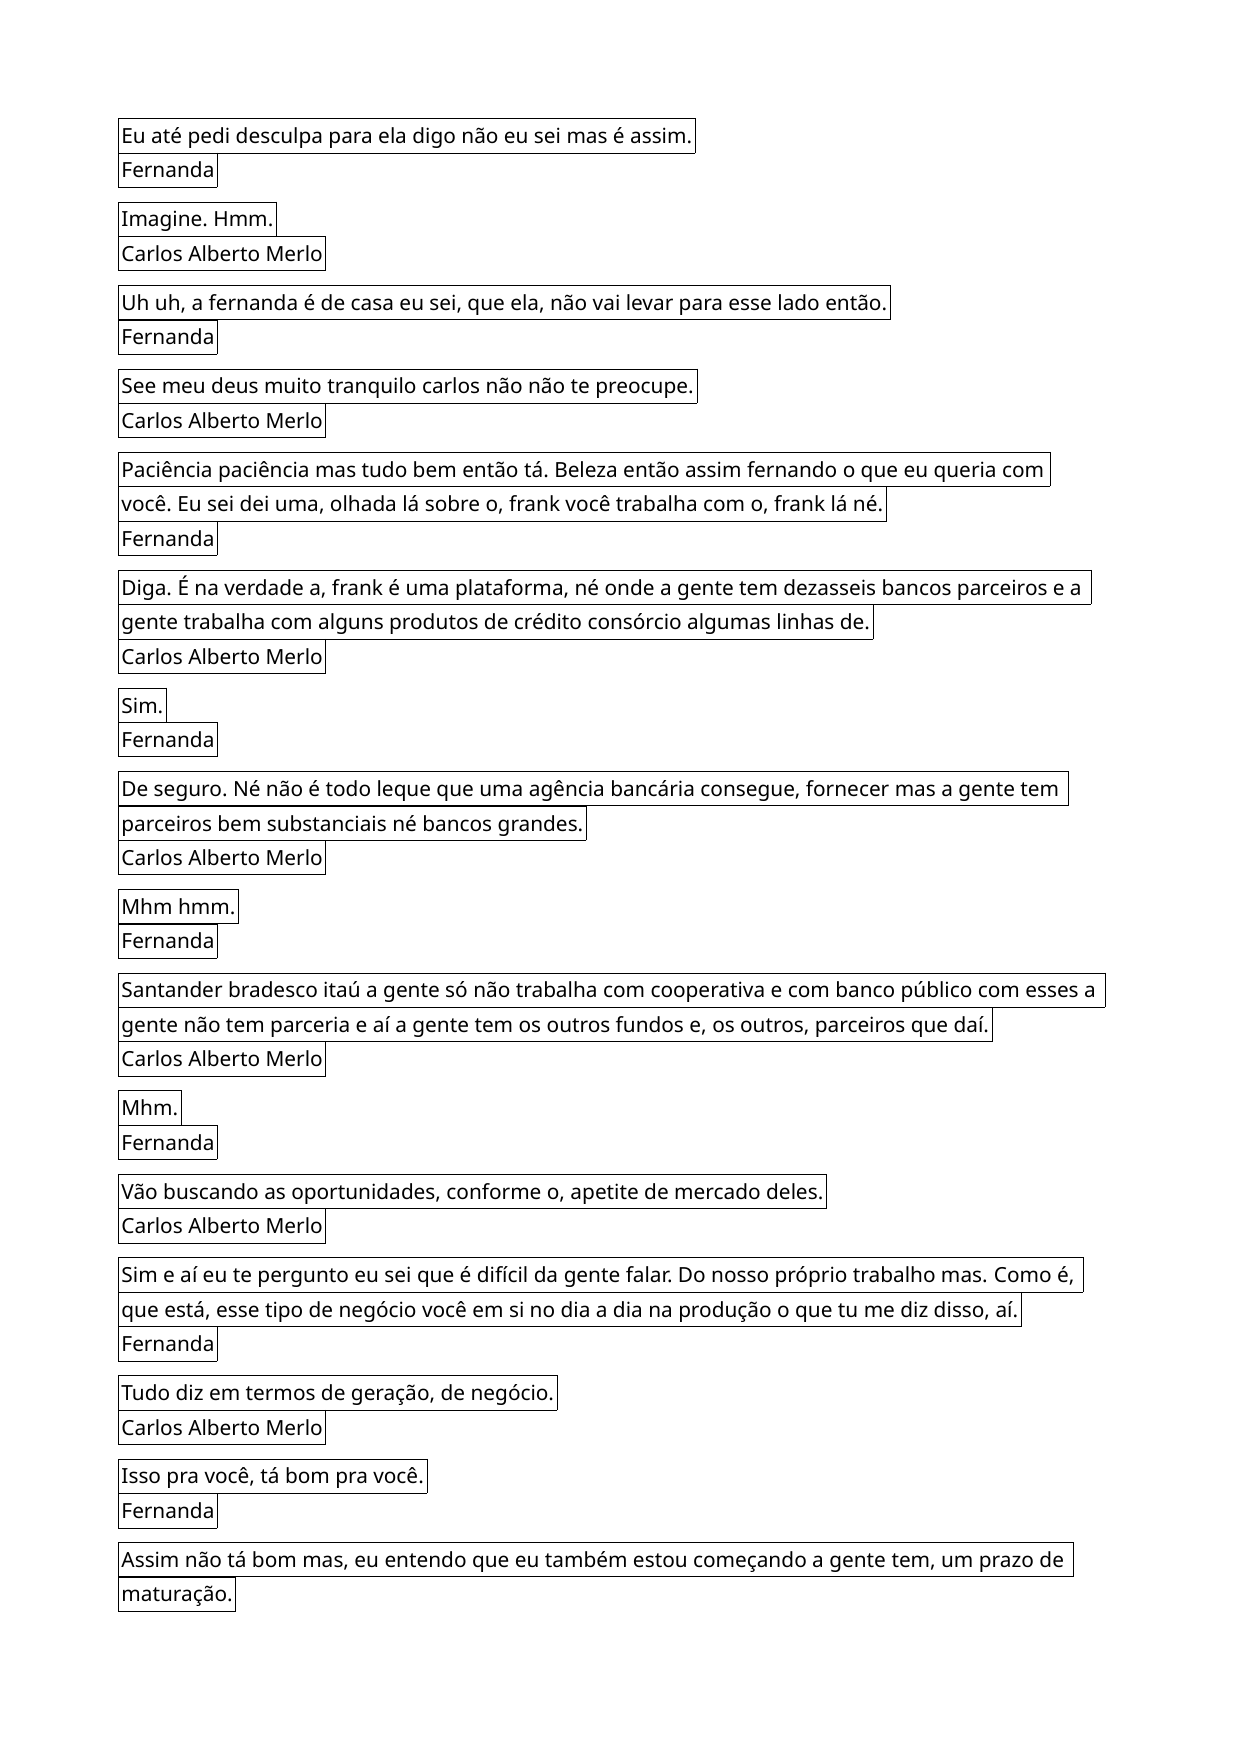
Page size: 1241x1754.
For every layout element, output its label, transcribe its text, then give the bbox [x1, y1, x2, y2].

text Fernanda [119, 1327, 217, 1361]
text [698, 368, 1122, 403]
text Carlos Alberto Merlo [119, 841, 325, 874]
text [167, 688, 1122, 722]
text De seguro. Né não é todo leque que uma agência bancária consegue, fornecer mas a gente tem parceiros bem substanciais né bancos grandes. [119, 772, 1068, 805]
text Sim e aí eu te pergunto eu sei que é difícil da gente falar. Do nosso próprio trabalho mas. Como é, que está, esse tipo de negócio você em si no dia a dia na produção o que tu me diz disso, aí. [119, 1257, 1122, 1326]
text [891, 285, 1122, 319]
text Carlos Alberto Merlo [119, 237, 325, 270]
text [428, 1459, 1122, 1493]
text Assim não tá bom mas, eu entendo que eu também estou começando a gente tem, um prazo de maturação. [119, 1578, 235, 1611]
text [326, 1410, 1122, 1444]
text [182, 1090, 1122, 1125]
text Fernanda [119, 1494, 217, 1528]
text Fernanda [119, 154, 217, 187]
text [326, 1208, 1122, 1243]
text Carlos Alberto Merlo [119, 404, 325, 437]
text Imagine. Hmm. [119, 203, 276, 236]
text Mhm. [119, 1091, 181, 1125]
text [218, 722, 1122, 757]
text Mhm hmm. [119, 890, 238, 923]
text [827, 1174, 1122, 1208]
text [277, 202, 1122, 236]
text Assim não tá bom mas, eu entendo que eu também estou começando a gente tem, um prazo de maturação. [236, 1542, 1122, 1611]
text Fernanda [119, 1126, 217, 1159]
text [558, 1375, 1122, 1410]
text Fernanda [119, 321, 217, 354]
text [218, 319, 1122, 354]
text Paciência paciência mas tudo bem então tá. Beleza então assim fernando o que eu queria com você. Eu sei dei uma, olhada lá sobre o, frank você trabalha com o, frank lá né. [887, 452, 1122, 521]
text [696, 118, 1122, 153]
text [218, 1493, 1122, 1528]
text De seguro. Né não é todo leque que uma agência bancária consegue, fornecer mas a gente tem parceiros bem substanciais né bancos grandes. [587, 771, 1122, 840]
text Assim não tá bom mas, eu entendo que eu também estou começando a gente tem, um prazo de maturação. [119, 1543, 1073, 1576]
text Eu até pedi desculpa para ela digo não eu sei mas é assim. [119, 119, 695, 153]
text [218, 153, 1122, 187]
text Santander bradesco itaú a gente só não trabalha com cooperativa e com banco público com esses a gente não tem parceria e aí a gente tem os outros fundos e, os outros, parceiros que daí. [119, 972, 1122, 1041]
text Vão buscando as oportunidades, conforme o, apetite de mercado deles. [119, 1175, 826, 1208]
text De seguro. Né não é todo leque que uma agência bancária consegue, fornecer mas a gente tem parceiros bem substanciais né bancos grandes. [119, 807, 586, 840]
text [218, 923, 1122, 958]
text [326, 840, 1122, 874]
text Carlos Alberto Merlo [119, 1209, 325, 1243]
text Sim. [119, 689, 166, 722]
text Carlos Alberto Merlo [119, 640, 325, 673]
text [218, 1125, 1122, 1159]
text Paciência paciência mas tudo bem então tá. Beleza então assim fernando o que eu queria com você. Eu sei dei uma, olhada lá sobre o, frank você trabalha com o, frank lá né. [119, 453, 1050, 486]
text [326, 403, 1122, 437]
text Isso pra você, tá bom pra você. [119, 1460, 427, 1493]
text [218, 1326, 1122, 1361]
text Fernanda [119, 723, 217, 756]
text [239, 889, 1122, 923]
text Uh uh, a fernanda é de casa eu sei, que ela, não vai levar para esse lado então. [119, 286, 890, 319]
text [326, 639, 1122, 673]
text [326, 1041, 1122, 1076]
text See meu deus muito tranquilo carlos não não te preocupe. [119, 370, 697, 403]
text Diga. É na verdade a, frank é uma plataforma, né onde a gente tem dezasseis bancos parceiros e a gente trabalha com alguns produtos de crédito consórcio algumas linhas de. [119, 570, 1122, 639]
text Carlos Alberto Merlo [119, 1042, 325, 1076]
text Fernanda [119, 522, 217, 555]
text Tudo diz em termos de geração, de negócio. [119, 1376, 557, 1410]
text [218, 521, 1122, 555]
text [326, 236, 1122, 271]
text Carlos Alberto Merlo [119, 1411, 325, 1444]
text Fernanda [119, 925, 217, 958]
text Paciência paciência mas tudo bem então tá. Beleza então assim fernando o que eu queria com você. Eu sei dei uma, olhada lá sobre o, frank você trabalha com o, frank lá né. [119, 487, 886, 521]
